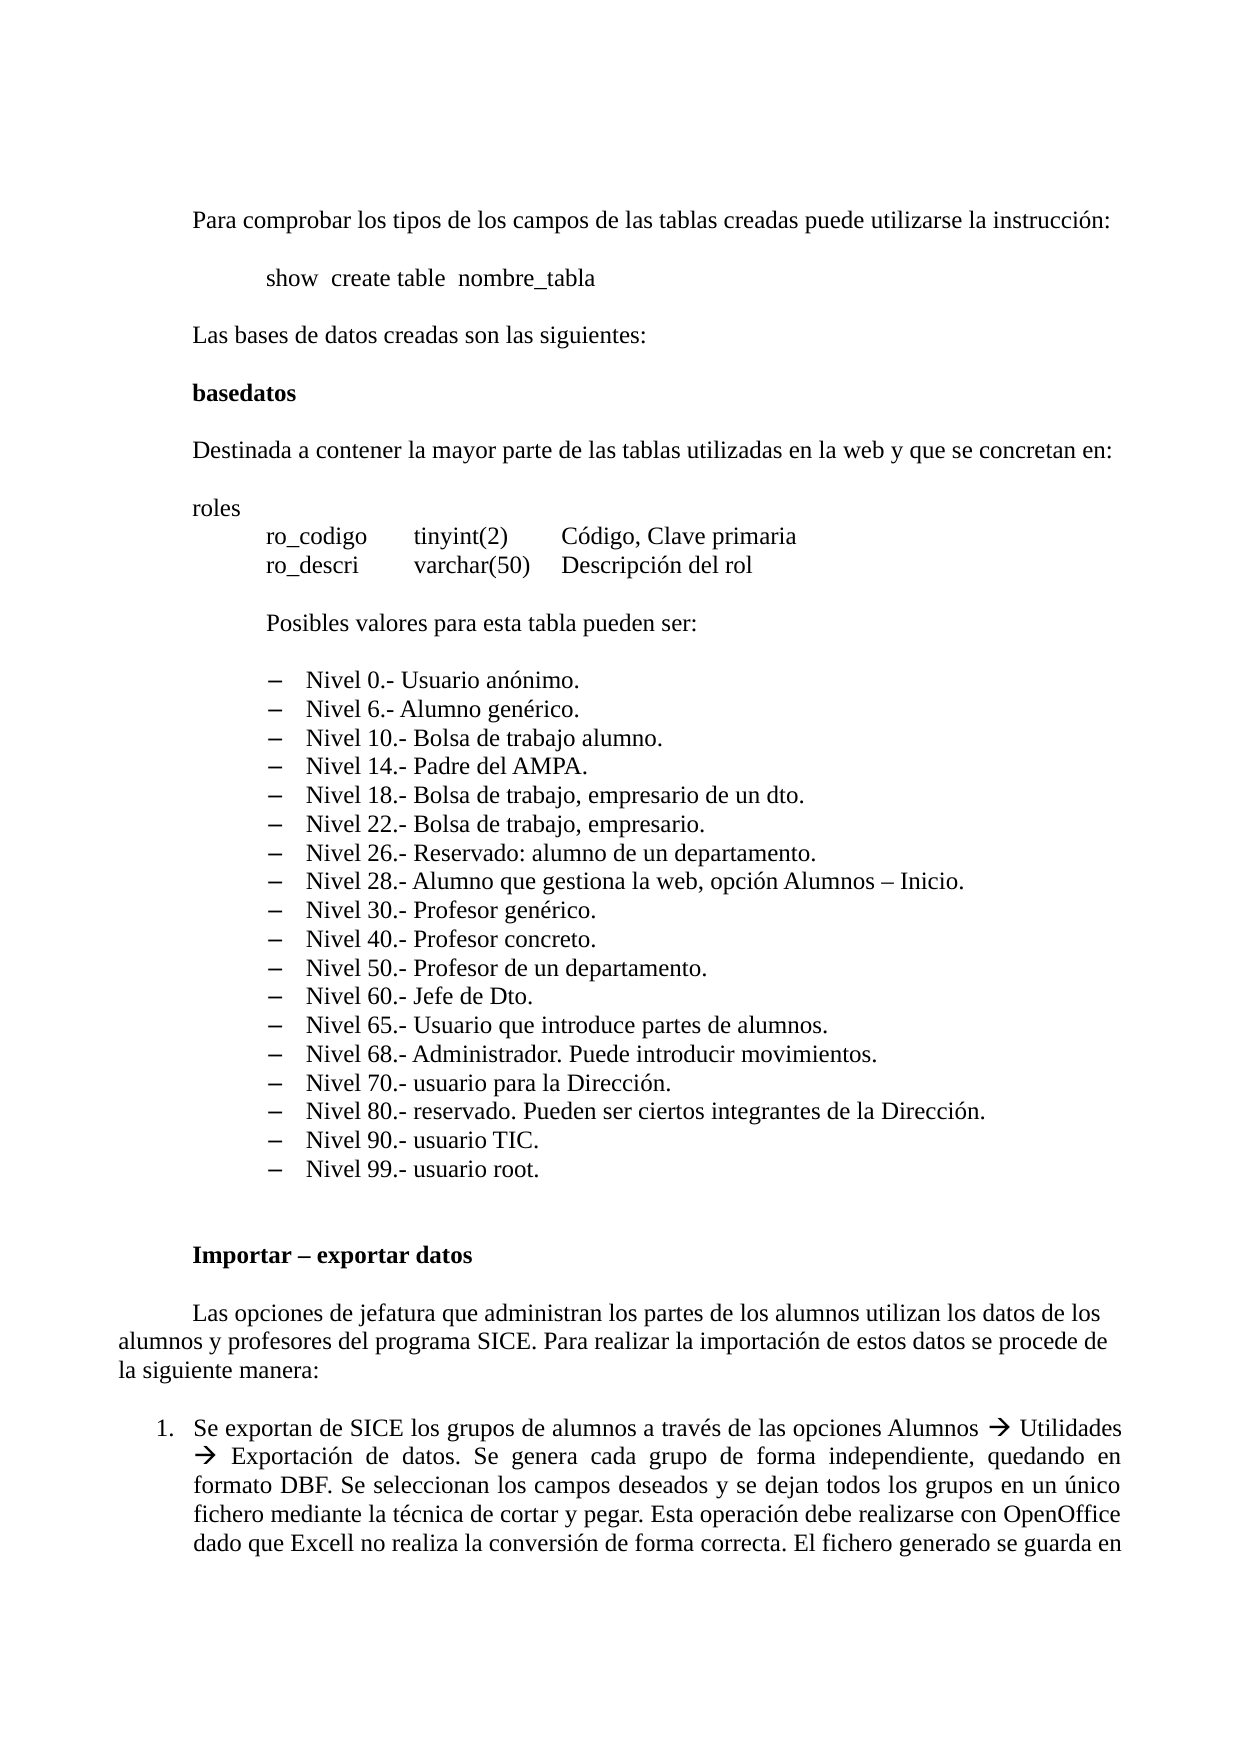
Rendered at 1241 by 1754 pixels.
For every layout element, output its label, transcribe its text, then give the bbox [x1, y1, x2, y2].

text Las bases de datos creadas son las siguientes: [118, 320, 1122, 349]
list Nivel 70.- usuario para la Dirección. [268, 1068, 1122, 1096]
list Nivel 50.- Profesor de un departamento. [268, 953, 1122, 981]
list Nivel 28.- Alumno que gestiona la web, opción Alumnos – Inicio. [268, 866, 1122, 895]
list Nivel 60.- Jefe de Dto. [268, 981, 1122, 1010]
list Nivel 30.- Profesor genérico. [268, 895, 1122, 924]
text ro_descri varchar(50) Descripción del rol [118, 550, 1122, 579]
list Nivel 18.- Bolsa de trabajo, empresario de un dto. [268, 780, 1122, 809]
text ro_codigo tinyint(2) Código, Clave primaria [118, 521, 1122, 550]
text Importar – exportar datos [118, 1240, 1122, 1269]
list Nivel 99.- usuario root. [268, 1154, 1122, 1183]
text roles [118, 493, 1122, 521]
list Se exportan de SICE los grupos de alumnos a través de las opciones Alumnos  Utilidades  Exportación de datos. Se genera cada grupo de forma independiente, quedando en formato DBF. Se seleccionan los campos deseados y se dejan todos los grupos en un único fichero mediante la técnica de cortar y pegar. Esta operación debe realizarse con OpenOffice dado que Excell no realiza la conversión de forma correcta. El fichero generado se guarda en [156, 1413, 1122, 1556]
text basedatos [118, 378, 1122, 406]
list Nivel 65.- Usuario que introduce partes de alumnos. [268, 1010, 1122, 1039]
list Nivel 68.- Administrador. Puede introducir movimientos. [268, 1039, 1122, 1068]
list Nivel 22.- Bolsa de trabajo, empresario. [268, 809, 1122, 838]
text Posibles valores para esta tabla pueden ser: [118, 608, 1122, 636]
list Nivel 0.- Usuario anónimo. [268, 665, 1122, 694]
text Para comprobar los tipos de los campos de las tablas creadas puede utilizarse la instrucción: [118, 205, 1122, 234]
text show create table nombre_tabla [118, 263, 1122, 291]
list Nivel 26.- Reservado: alumno de un departamento. [268, 838, 1122, 866]
list Nivel 10.- Bolsa de trabajo alumno. [268, 723, 1122, 751]
list Nivel 6.- Alumno genérico. [268, 694, 1122, 723]
list Nivel 80.- reservado. Pueden ser ciertos integrantes de la Dirección. [268, 1096, 1122, 1125]
text Destinada a contener la mayor parte de las tablas utilizadas en la web y que se concretan en: [118, 435, 1122, 464]
text Las opciones de jefatura que administran los partes de los alumnos utilizan los datos de los alumnos y profesores del programa SICE. Para realizar la importación de estos datos se procede de la siguiente manera: [118, 1298, 1122, 1384]
list Nivel 90.- usuario TIC. [268, 1125, 1122, 1154]
list Nivel 40.- Profesor concreto. [268, 924, 1122, 953]
list Nivel 14.- Padre del AMPA. [268, 751, 1122, 780]
